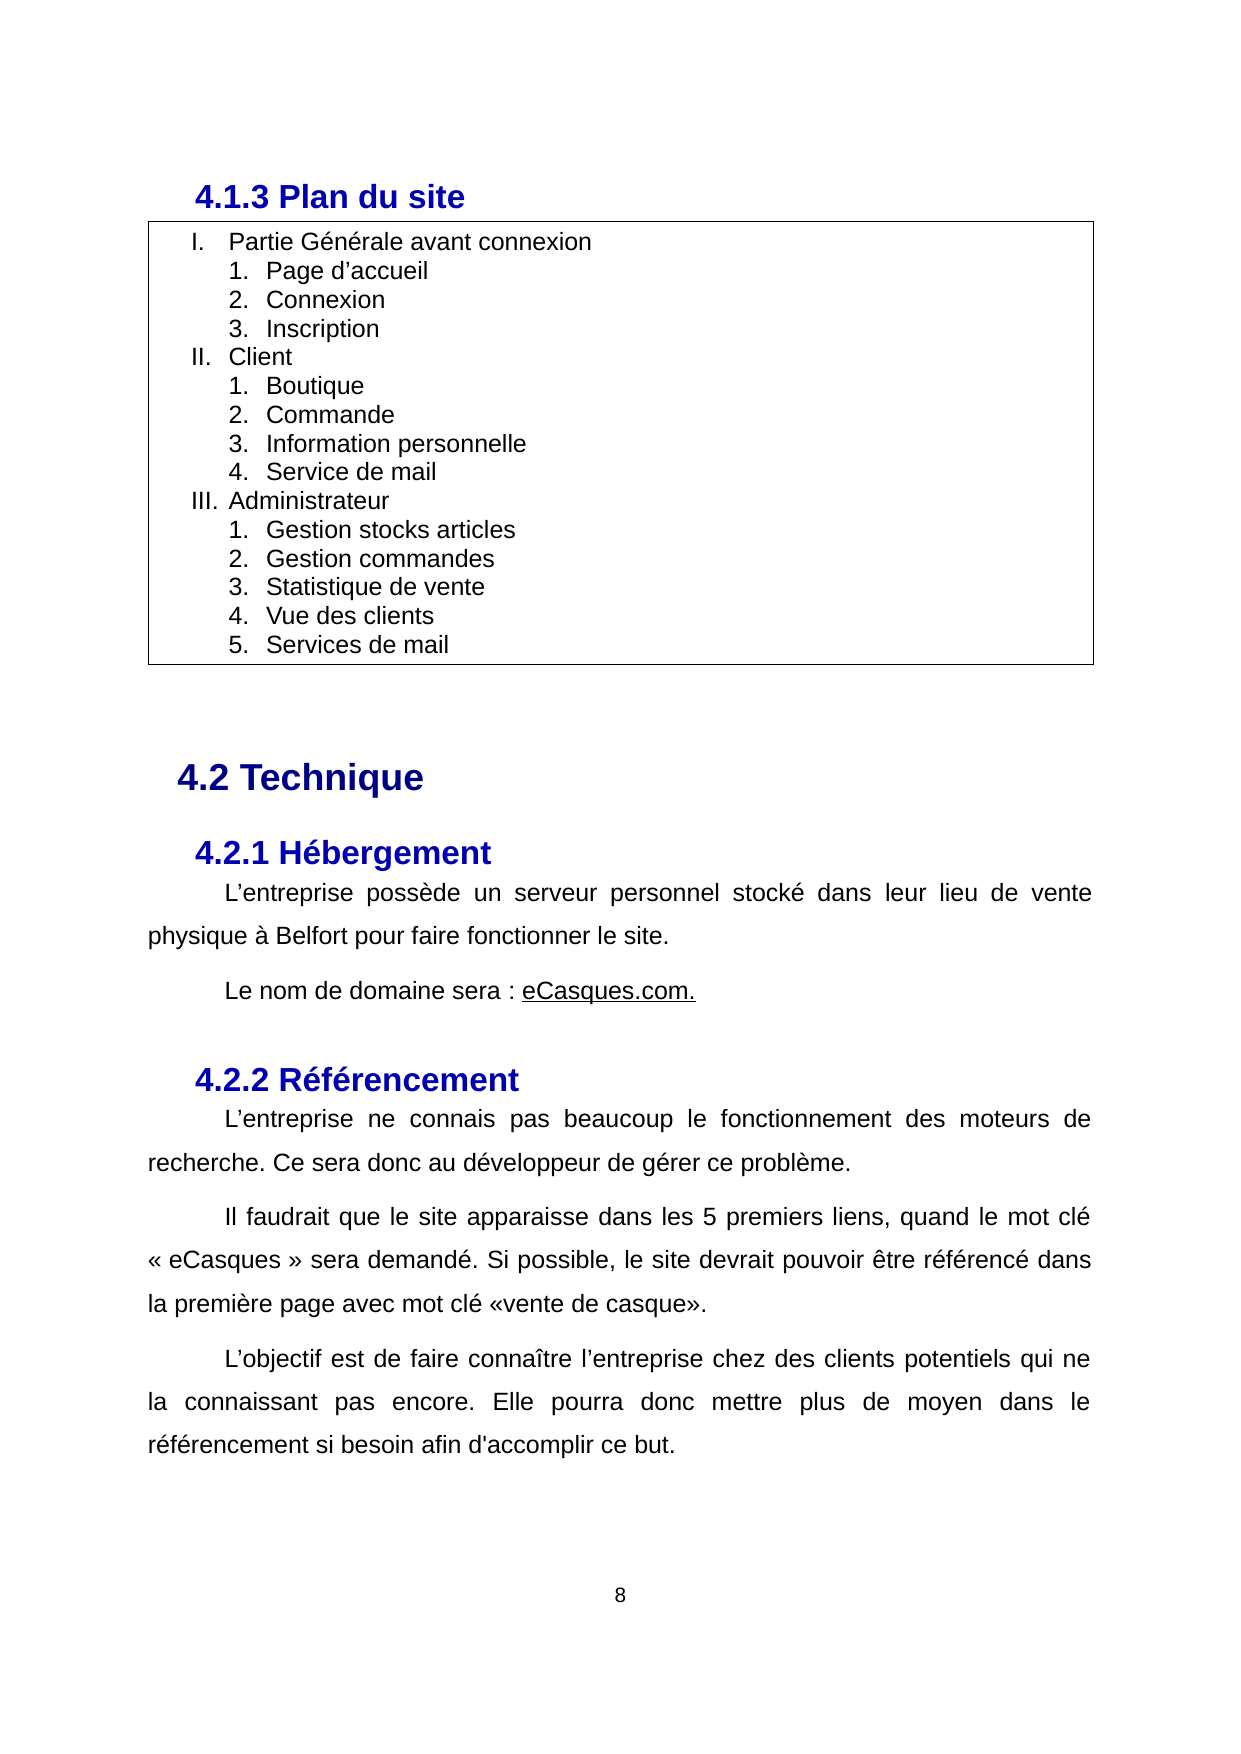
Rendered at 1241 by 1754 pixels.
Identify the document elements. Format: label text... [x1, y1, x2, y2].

subtitle Plan du site [148, 177, 1093, 216]
text L’entreprise possède un serveur personnel stocké dans leur lieu de vente physique à Belfort pour faire fonctionner le site. [148, 878, 1093, 949]
text L’objectif est de faire connaître l’entreprise chez des clients potentiels qui ne la connaissant pas encore. Elle pourra donc mettre plus de moyen dans le référencement si besoin afin d'accomplir ce but. [148, 1343, 1093, 1458]
text Il faudrait que le site apparaisse dans les 5 premiers liens, quand le mot clé « eCasques » sera demandé. Si possible, le site devrait pouvoir être référencé dans la première page avec mot clé «vente de casque». [148, 1202, 1093, 1317]
subtitle Technique [148, 755, 1093, 798]
subtitle Référencement [148, 1060, 1093, 1098]
subtitle Hébergement [148, 833, 1093, 872]
text L’entreprise ne connais pas beaucoup le fonctionnement des moteurs de recherche. Ce sera donc au développeur de gérer ce problème. [148, 1104, 1093, 1176]
text Le nom de domaine sera : eCasques.com. [148, 976, 1093, 1004]
table_header Partie Générale avant connexion Page d’accueil Connexion Inscription Client Boutique Commande Information personnelle Service de mail Administrateur Gestion stocks articles Gestion commandes Statistique de vente Vue des clients Services de mail [149, 222, 1093, 664]
